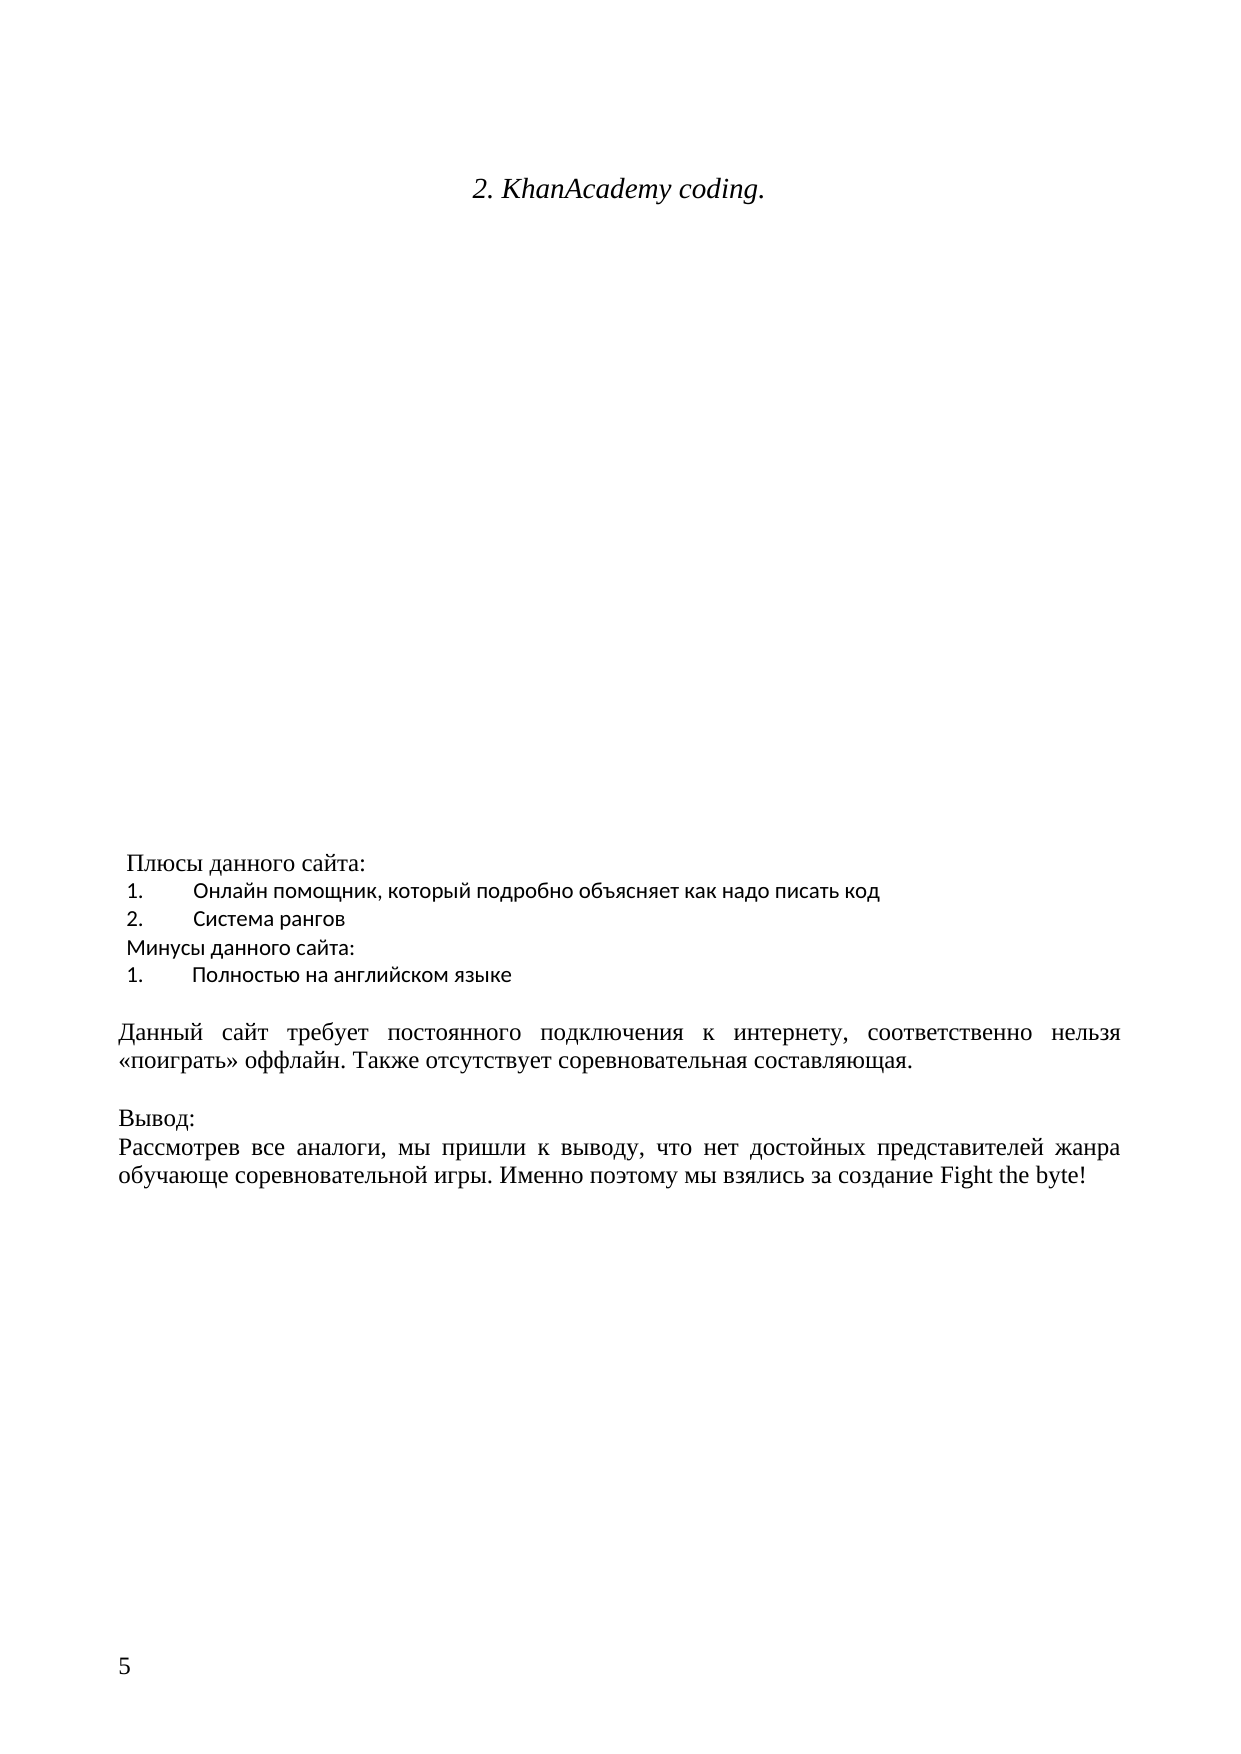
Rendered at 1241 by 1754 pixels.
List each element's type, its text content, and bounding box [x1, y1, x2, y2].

list Онлайн помощник, который подробно объясняет как надо писать код [126, 877, 1122, 904]
list Минусы данного сайта: [126, 933, 1122, 961]
subtitle 2. KhanAcademy coding. [118, 171, 1122, 205]
text Рассмотрев все аналоги, мы пришли к выводу, что нет достойных представителей жанра обучающе соревновательной игры. Именно поэтому мы взялись за создание Fight the byte! [118, 1132, 1122, 1189]
list Система рангов [126, 904, 1122, 933]
text Данный сайт требует постоянного подключения к интернету, соответственно нельзя «поиграть» оффлайн. Также отсутствует соревновательная составляющая. [118, 1017, 1122, 1074]
list Плюсы данного сайта: [126, 848, 1122, 877]
text Вывод: [118, 1103, 1122, 1132]
list 1. Полностью на английском языке [126, 961, 1122, 989]
